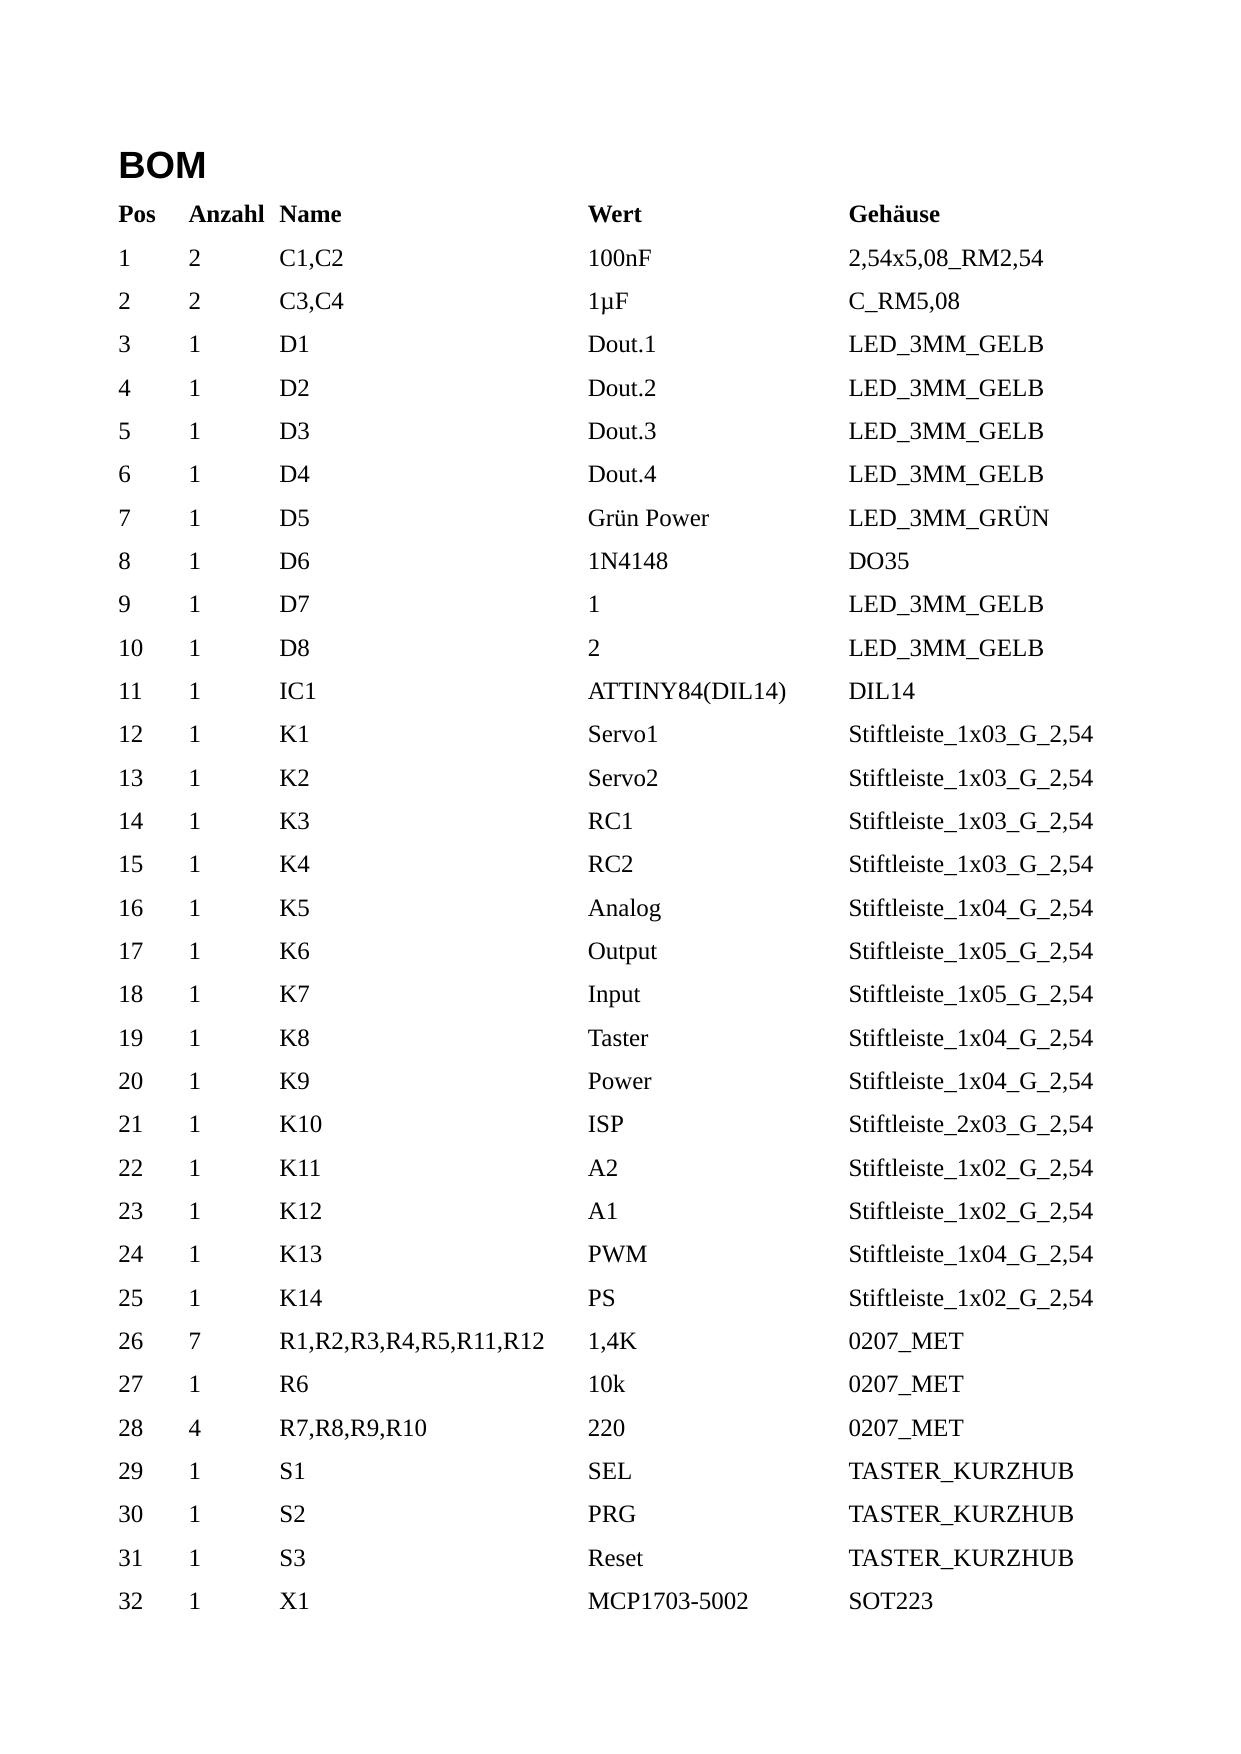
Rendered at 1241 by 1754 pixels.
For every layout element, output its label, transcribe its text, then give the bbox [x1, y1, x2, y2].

table_cell RC1 [588, 806, 848, 849]
table_header Gehäuse [848, 199, 1122, 243]
table_cell C3,C4 [279, 286, 588, 329]
table_cell 1 [188, 1109, 279, 1153]
table_cell 22 [118, 1153, 188, 1196]
table_cell R7,R8,R9,R10 [279, 1413, 588, 1456]
table_cell 4 [188, 1413, 279, 1456]
table_cell Stiftleiste_2x03_G_2,54 [848, 1109, 1122, 1153]
table_cell 25 [118, 1283, 188, 1326]
table_cell 1 [188, 1543, 279, 1586]
table_cell 0207_MET [848, 1413, 1122, 1456]
table_cell K1 [279, 719, 588, 763]
table_cell 1 [188, 1369, 279, 1413]
table_cell 10 [118, 633, 188, 676]
table_cell LED_3MM_GELB [848, 329, 1122, 373]
table_cell S2 [279, 1499, 588, 1543]
table_cell 3 [118, 329, 188, 373]
table_cell R1,R2,R3,R4,R5,R11,R12 [279, 1326, 588, 1369]
table_cell TASTER_KURZHUB [848, 1456, 1122, 1499]
table_cell 9 [118, 589, 188, 633]
table_cell PWM [588, 1239, 848, 1283]
table_cell A2 [588, 1153, 848, 1196]
table_cell D8 [279, 633, 588, 676]
table_cell 1 [188, 1456, 279, 1499]
table_cell S1 [279, 1456, 588, 1499]
table_cell 1 [188, 1283, 279, 1326]
table_cell 12 [118, 719, 188, 763]
table_cell D5 [279, 503, 588, 546]
table_cell 1 [188, 373, 279, 416]
table_cell DO35 [848, 546, 1122, 589]
table_cell 23 [118, 1196, 188, 1239]
table_cell A1 [588, 1196, 848, 1239]
table_cell K12 [279, 1196, 588, 1239]
table_cell C_RM5,08 [848, 286, 1122, 329]
table_cell DIL14 [848, 676, 1122, 719]
table_header Pos [118, 199, 188, 243]
table_cell Stiftleiste_1x05_G_2,54 [848, 936, 1122, 979]
table_cell 1 [118, 243, 188, 286]
table_cell LED_3MM_GELB [848, 416, 1122, 459]
table_cell IC1 [279, 676, 588, 719]
table_cell Dout.2 [588, 373, 848, 416]
table_header Wert [588, 199, 848, 243]
table_cell D6 [279, 546, 588, 589]
table_cell 8 [118, 546, 188, 589]
table_cell LED_3MM_GELB [848, 459, 1122, 503]
table_cell 1 [188, 546, 279, 589]
table_cell K9 [279, 1066, 588, 1109]
table_cell Stiftleiste_1x04_G_2,54 [848, 893, 1122, 936]
table_cell K5 [279, 893, 588, 936]
table_cell 1 [188, 1023, 279, 1066]
table_cell 28 [118, 1413, 188, 1456]
table_cell 1,4K [588, 1326, 848, 1369]
table_cell K7 [279, 979, 588, 1023]
table_cell 1 [188, 633, 279, 676]
table_cell 1 [188, 849, 279, 893]
table_cell 14 [118, 806, 188, 849]
table_cell Analog [588, 893, 848, 936]
table_cell 2 [188, 286, 279, 329]
table_cell 1 [188, 503, 279, 546]
table_cell K4 [279, 849, 588, 893]
table_cell Stiftleiste_1x03_G_2,54 [848, 849, 1122, 893]
table_cell D2 [279, 373, 588, 416]
table_cell 5 [118, 416, 188, 459]
table_cell ATTINY84(DIL14) [588, 676, 848, 719]
table_cell Stiftleiste_1x05_G_2,54 [848, 979, 1122, 1023]
table_cell S3 [279, 1543, 588, 1586]
table_cell K10 [279, 1109, 588, 1153]
table_header Name [279, 199, 588, 243]
table_cell Servo2 [588, 763, 848, 806]
table_cell 30 [118, 1499, 188, 1543]
table_cell LED_3MM_GRÜN [848, 503, 1122, 546]
table_cell PS [588, 1283, 848, 1326]
table_cell K8 [279, 1023, 588, 1066]
table_cell Stiftleiste_1x02_G_2,54 [848, 1153, 1122, 1196]
table_cell 1 [188, 1153, 279, 1196]
table_cell 7 [118, 503, 188, 546]
table_cell 0207_MET [848, 1326, 1122, 1369]
table_cell 1 [188, 936, 279, 979]
table_cell LED_3MM_GELB [848, 633, 1122, 676]
table_cell 2 [118, 286, 188, 329]
table_cell Stiftleiste_1x03_G_2,54 [848, 719, 1122, 763]
table_cell 1 [188, 1066, 279, 1109]
table_cell TASTER_KURZHUB [848, 1543, 1122, 1586]
table_cell 32 [118, 1586, 188, 1629]
table_cell 11 [118, 676, 188, 719]
table_cell 15 [118, 849, 188, 893]
table_cell Servo1 [588, 719, 848, 763]
table_cell 1µF [588, 286, 848, 329]
table_cell 31 [118, 1543, 188, 1586]
table_cell Power [588, 1066, 848, 1109]
table_cell 1 [188, 329, 279, 373]
table_cell K14 [279, 1283, 588, 1326]
table_cell D1 [279, 329, 588, 373]
table_cell ISP [588, 1109, 848, 1153]
table_cell K3 [279, 806, 588, 849]
table_cell K11 [279, 1153, 588, 1196]
table_cell 1 [188, 589, 279, 633]
table_cell 17 [118, 936, 188, 979]
table_cell 19 [118, 1023, 188, 1066]
table_cell Output [588, 936, 848, 979]
table_cell 100nF [588, 243, 848, 286]
table_cell Dout.1 [588, 329, 848, 373]
table_cell 1 [188, 719, 279, 763]
table_cell Reset [588, 1543, 848, 1586]
table_cell 1 [188, 459, 279, 503]
table_cell Stiftleiste_1x02_G_2,54 [848, 1196, 1122, 1239]
table_cell 1 [188, 676, 279, 719]
table_cell Stiftleiste_1x04_G_2,54 [848, 1066, 1122, 1109]
table_cell 1 [188, 1586, 279, 1629]
table_cell 1 [188, 1499, 279, 1543]
table_cell LED_3MM_GELB [848, 373, 1122, 416]
table_cell Dout.3 [588, 416, 848, 459]
table_cell 13 [118, 763, 188, 806]
table_cell 1 [188, 416, 279, 459]
table_cell 0207_MET [848, 1369, 1122, 1413]
table_cell 2 [188, 243, 279, 286]
table_cell SOT223 [848, 1586, 1122, 1629]
table_cell 1 [588, 589, 848, 633]
table_cell PRG [588, 1499, 848, 1543]
table_header Anzahl [188, 199, 279, 243]
table_cell 7 [188, 1326, 279, 1369]
table_cell Stiftleiste_1x03_G_2,54 [848, 763, 1122, 806]
table_cell C1,C2 [279, 243, 588, 286]
table_cell 4 [118, 373, 188, 416]
table_cell 1 [188, 806, 279, 849]
table_cell 220 [588, 1413, 848, 1456]
table_cell K13 [279, 1239, 588, 1283]
table_cell D4 [279, 459, 588, 503]
table_cell Dout.4 [588, 459, 848, 503]
table_cell 6 [118, 459, 188, 503]
table_cell 18 [118, 979, 188, 1023]
table_cell Input [588, 979, 848, 1023]
table_cell SEL [588, 1456, 848, 1499]
table_cell 24 [118, 1239, 188, 1283]
table_cell K2 [279, 763, 588, 806]
table_cell Grün Power [588, 503, 848, 546]
table_cell LED_3MM_GELB [848, 589, 1122, 633]
table_cell 1 [188, 1239, 279, 1283]
table_cell 1 [188, 763, 279, 806]
table_cell RC2 [588, 849, 848, 893]
table_cell 2,54x5,08_RM2,54 [848, 243, 1122, 286]
table_cell D7 [279, 589, 588, 633]
table_cell R6 [279, 1369, 588, 1413]
table_cell 1 [188, 979, 279, 1023]
table_cell D3 [279, 416, 588, 459]
table_cell Taster [588, 1023, 848, 1066]
table_cell 10k [588, 1369, 848, 1413]
table_cell K6 [279, 936, 588, 979]
table_cell 21 [118, 1109, 188, 1153]
table_cell 1 [188, 893, 279, 936]
table_cell Stiftleiste_1x02_G_2,54 [848, 1283, 1122, 1326]
table_cell 16 [118, 893, 188, 936]
table_cell 27 [118, 1369, 188, 1413]
table_cell Stiftleiste_1x03_G_2,54 [848, 806, 1122, 849]
table_cell 20 [118, 1066, 188, 1109]
table_cell MCP1703-5002 [588, 1586, 848, 1629]
table_cell X1 [279, 1586, 588, 1629]
table_cell 1N4148 [588, 546, 848, 589]
table_cell TASTER_KURZHUB [848, 1499, 1122, 1543]
table_cell 1 [188, 1196, 279, 1239]
subtitle BOM [118, 143, 1122, 187]
table_cell 26 [118, 1326, 188, 1369]
table_cell 2 [588, 633, 848, 676]
table_cell 29 [118, 1456, 188, 1499]
table_cell Stiftleiste_1x04_G_2,54 [848, 1023, 1122, 1066]
table_cell Stiftleiste_1x04_G_2,54 [848, 1239, 1122, 1283]
